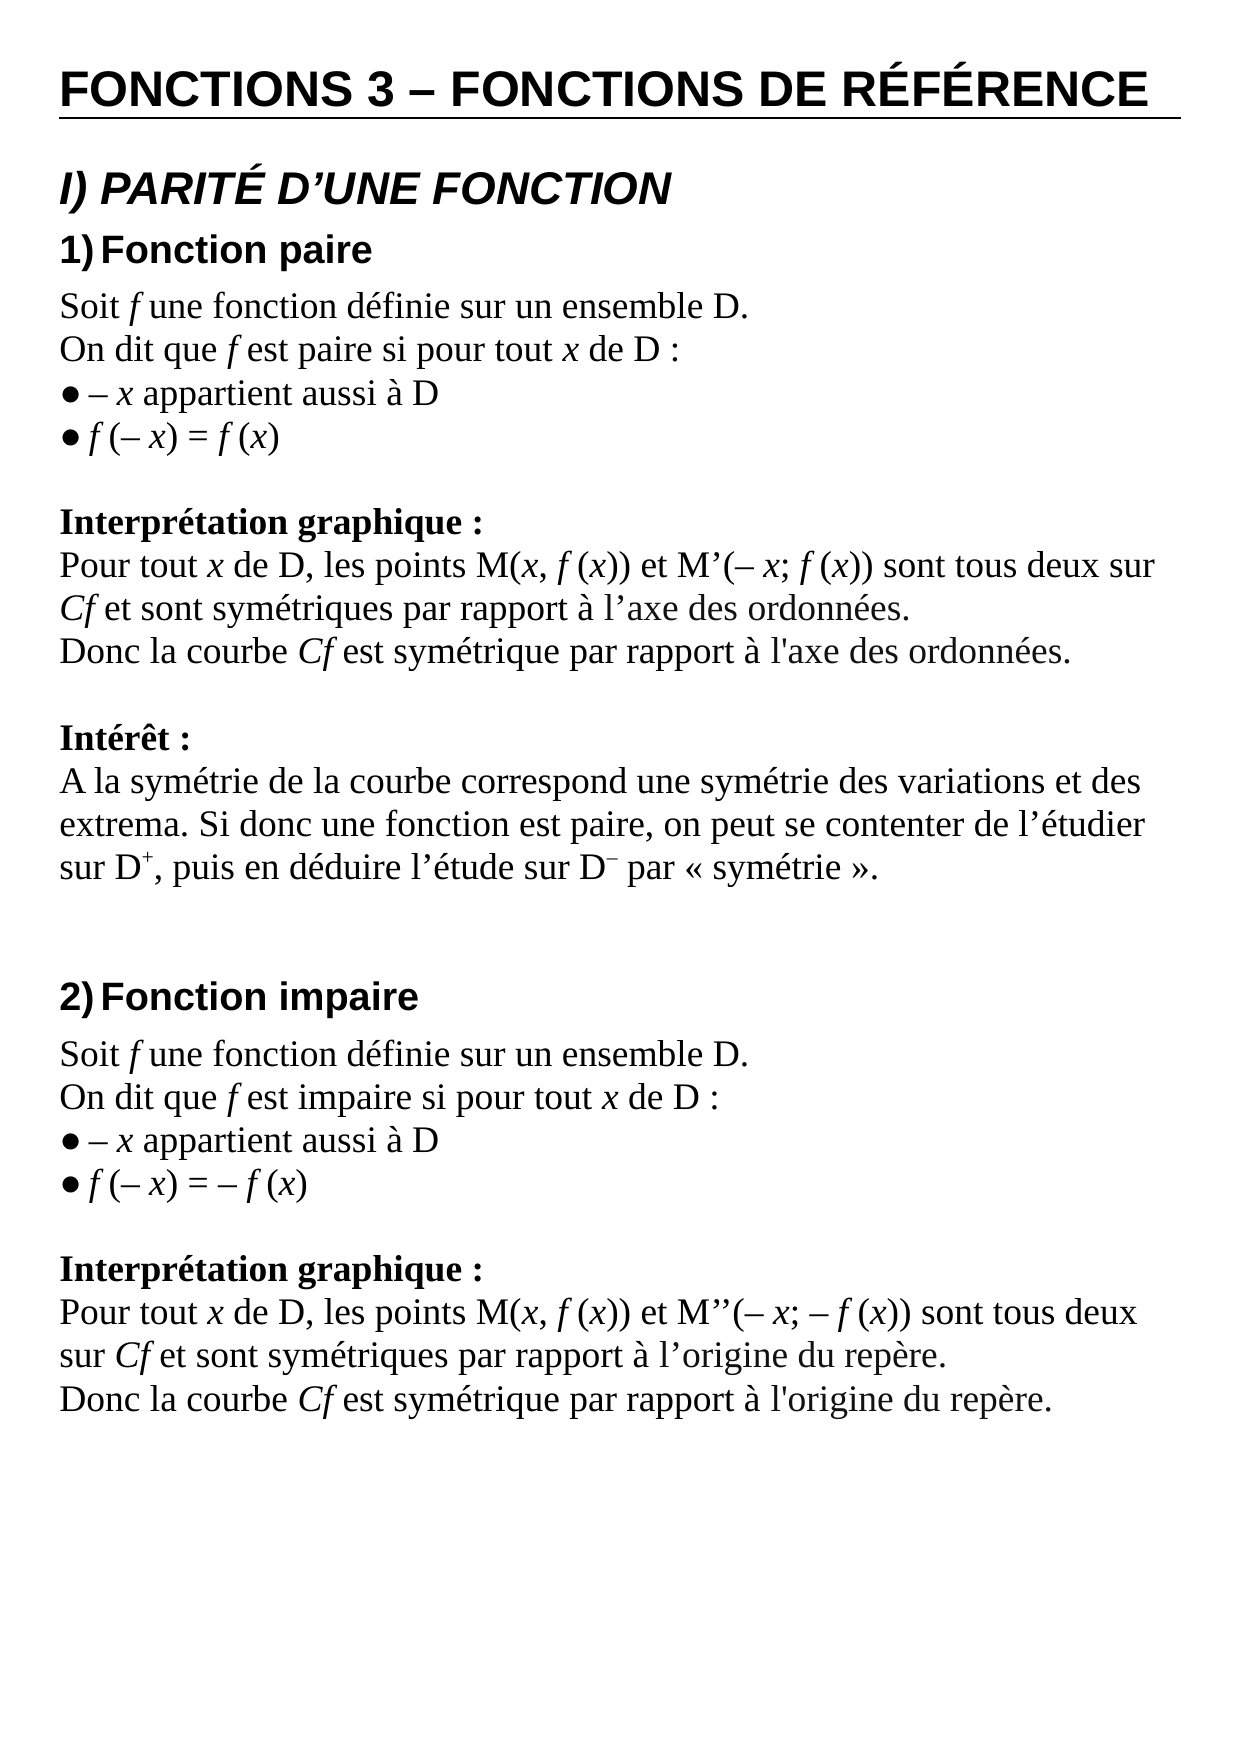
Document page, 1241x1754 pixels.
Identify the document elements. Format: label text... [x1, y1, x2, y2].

text Donc la courbe Cf est symétrique par rapport à l'axe des ordonnées. [59, 629, 1181, 672]
text Intérêt : [59, 715, 1181, 758]
text Pour tout x de D, les points M(x, f (x)) et M’(– x; f (x)) sont tous deux sur Cf et sont symétriques par rapport à l’axe des ordonnées. [59, 542, 1181, 629]
list – x appartient aussi à D [59, 1117, 1181, 1160]
text Fonctions 3 – Fonctions de Référence [59, 59, 1181, 117]
list Fonction impaire [59, 974, 1181, 1019]
text Soit f une fonction définie sur un ensemble D. [59, 1031, 1181, 1074]
text On dit que f est paire si pour tout x de D : [59, 327, 1181, 370]
text Interprétation graphique : [59, 1247, 1181, 1290]
list Fonction paire [59, 226, 1181, 272]
list Parité d’une fonction [59, 162, 1181, 214]
text On dit que f est impaire si pour tout x de D : [59, 1074, 1181, 1117]
text Pour tout x de D, les points M(x, f (x)) et M’’(– x; – f (x)) sont tous deux sur Cf et sont symétriques par rapport à l’origine du repère. [59, 1290, 1181, 1376]
list – x appartient aussi à D [59, 370, 1181, 413]
list f (– x) = f (x) [59, 413, 1181, 456]
text Donc la courbe Cf est symétrique par rapport à l'origine du repère. [59, 1376, 1181, 1419]
text Soit f une fonction définie sur un ensemble D. [59, 284, 1181, 327]
text Interprétation graphique : [59, 499, 1181, 542]
text A la symétrie de la courbe correspond une symétrie des variations et des extrema. Si donc une fonction est paire, on peut se contenter de l’étudier sur D+, puis en déduire l’étude sur D– par « symétrie ». [59, 758, 1181, 887]
list f (– x) = – f (x) [59, 1160, 1181, 1203]
